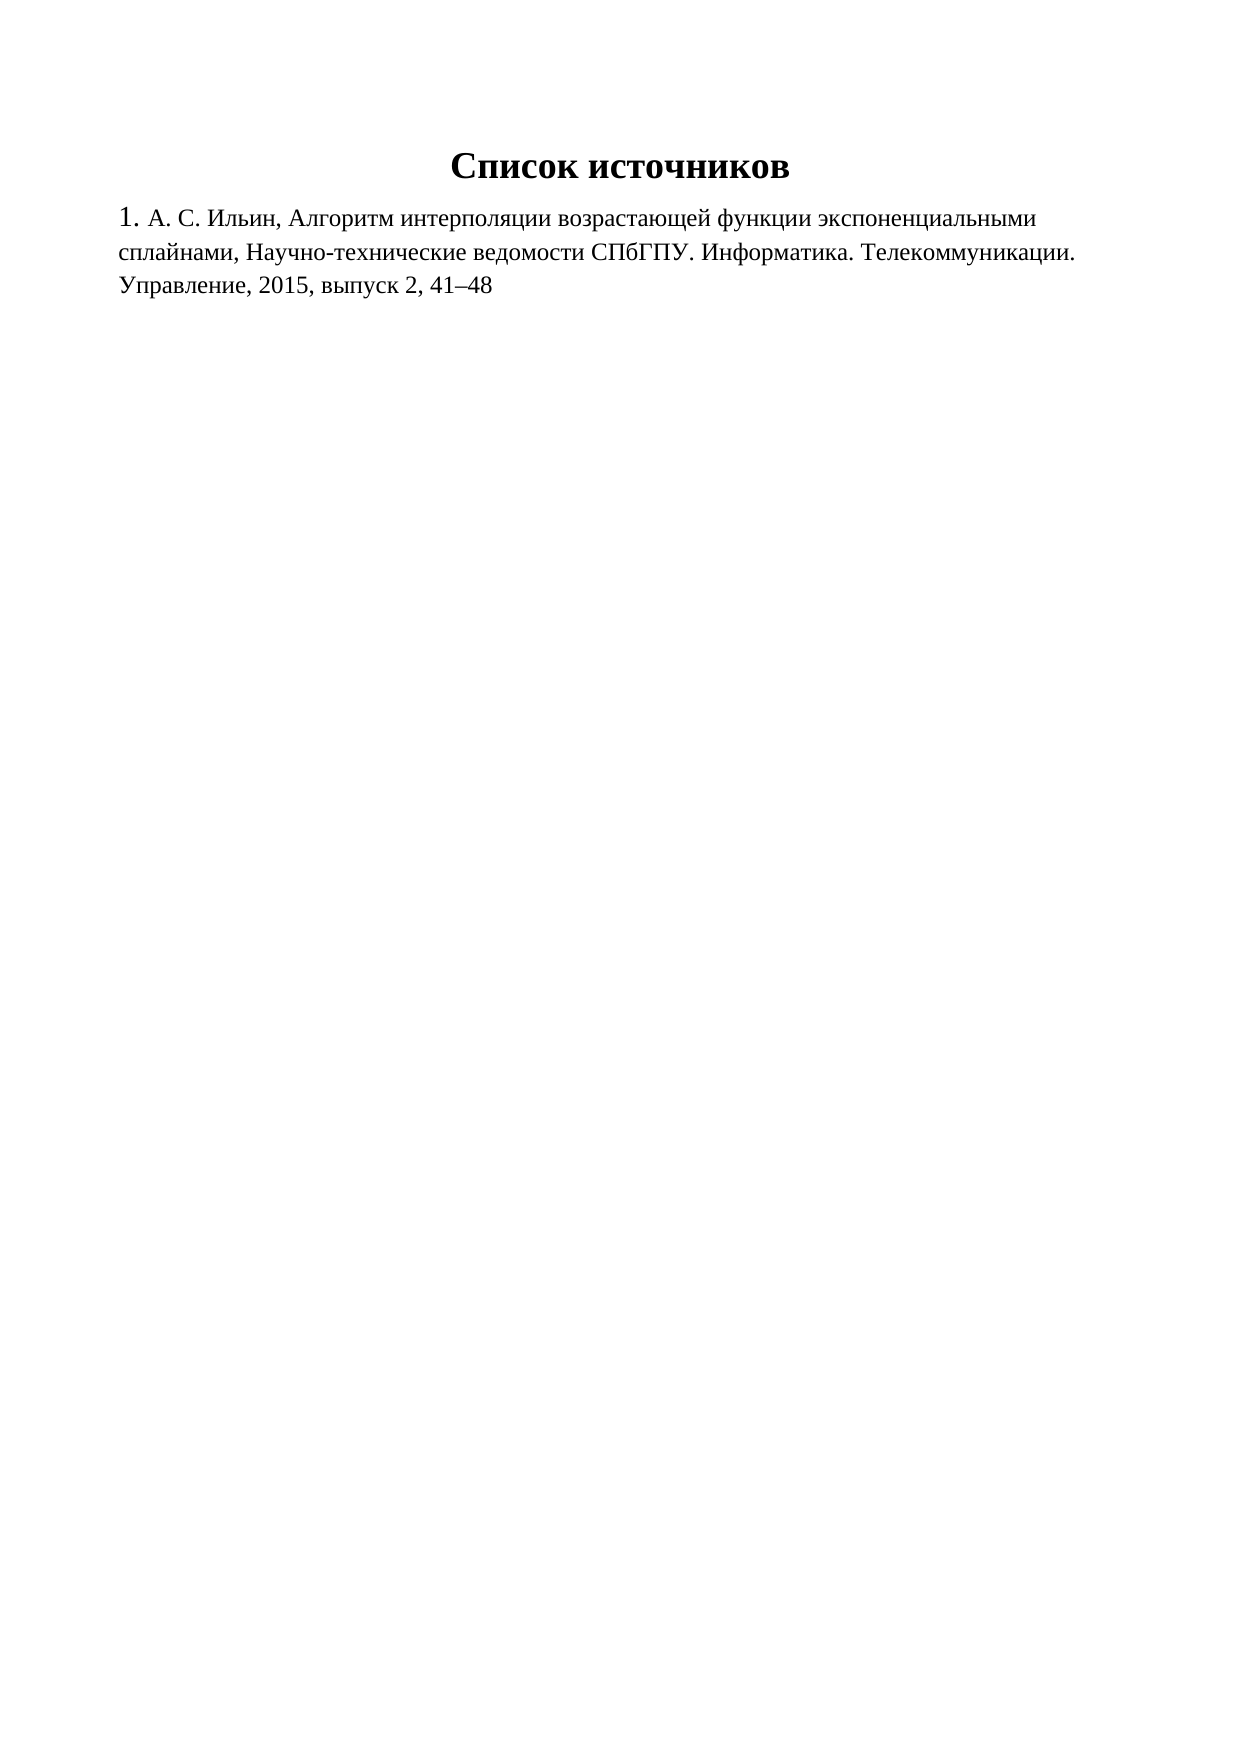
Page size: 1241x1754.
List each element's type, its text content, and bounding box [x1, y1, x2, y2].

text 1. А. С. Ильин, Алгоритм интерполяции возрастающей функции экспоненциальными сплайнами, Научно-технические ведомости СПбГПУ. Информатика. Телекоммуникации. Управление, 2015, выпуск 2, 41–48 [118, 199, 1122, 299]
subtitle Список источников [118, 143, 1122, 187]
